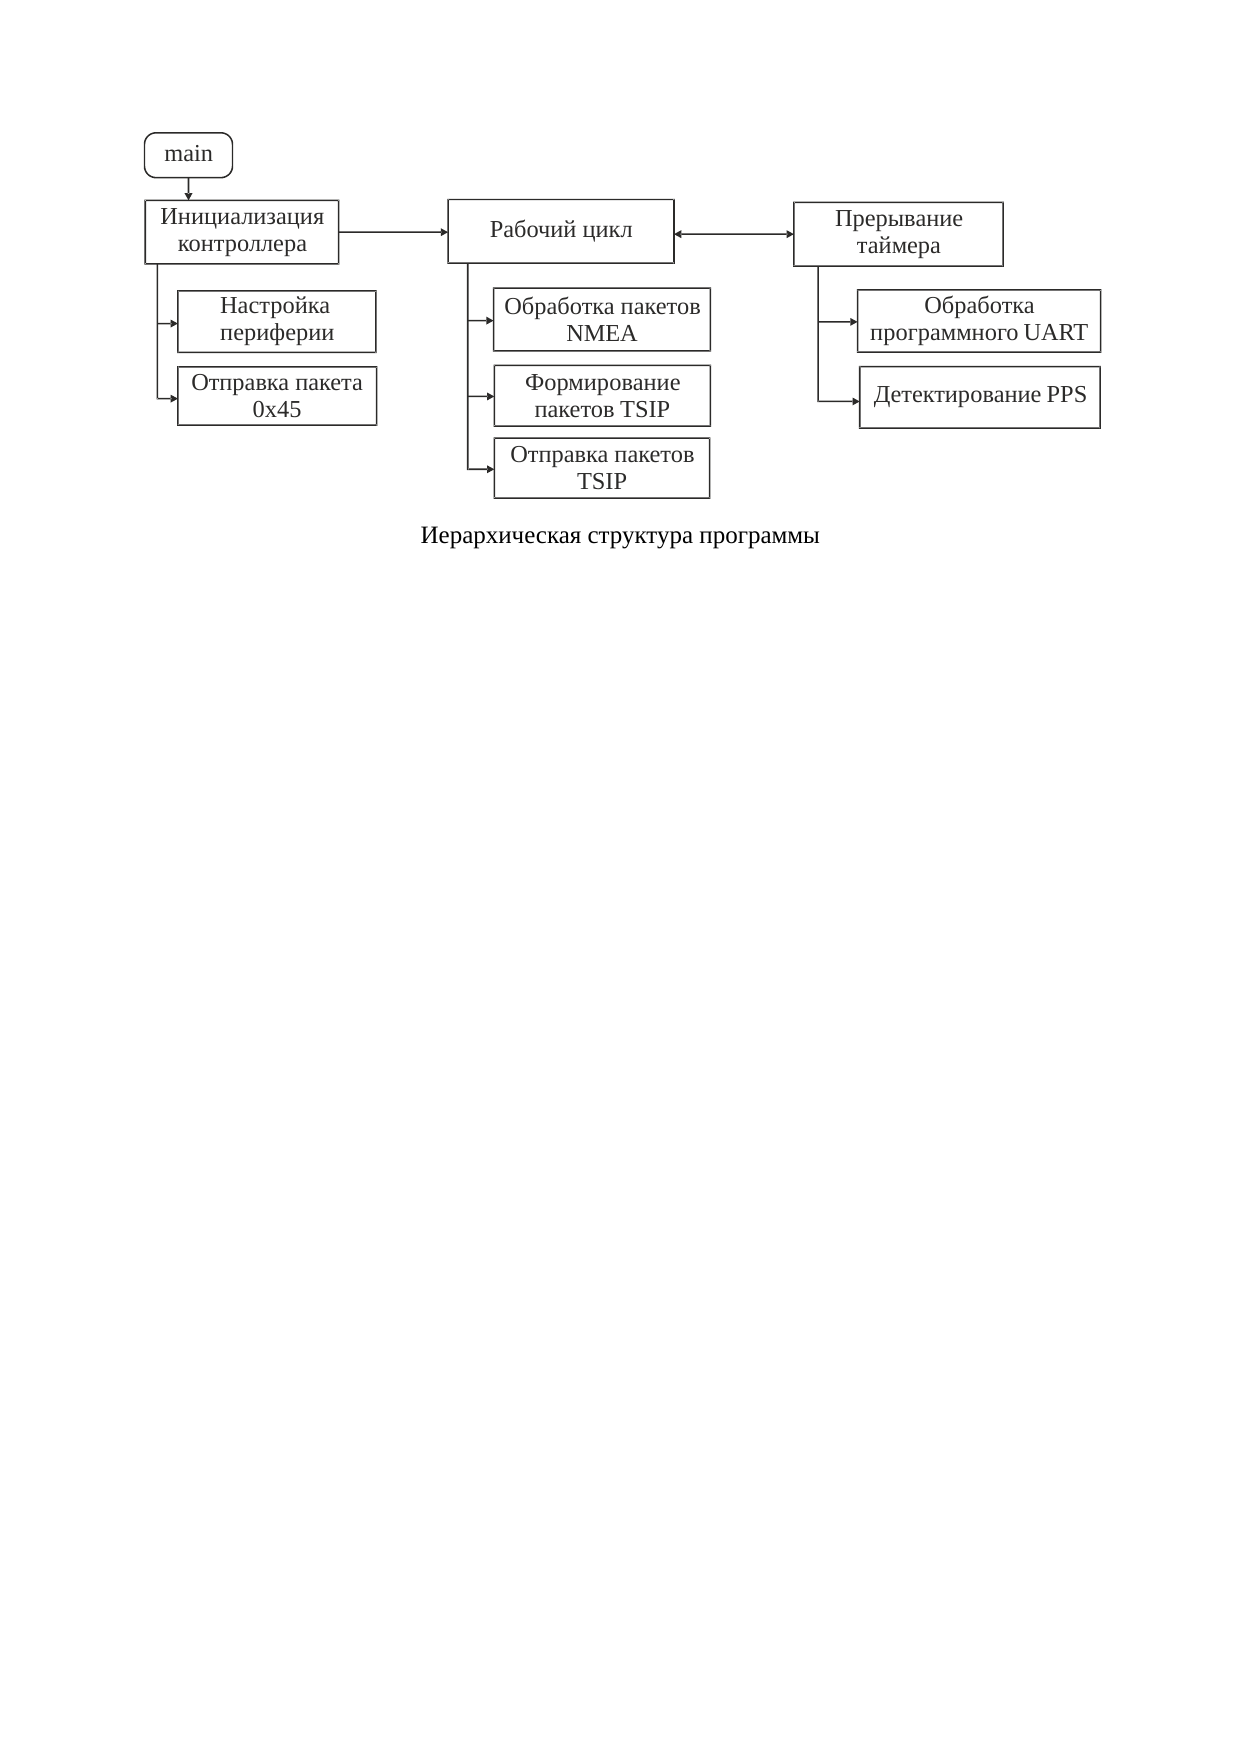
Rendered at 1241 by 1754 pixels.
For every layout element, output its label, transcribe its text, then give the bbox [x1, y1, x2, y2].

text Иерархическая структура программы [118, 118, 1122, 549]
